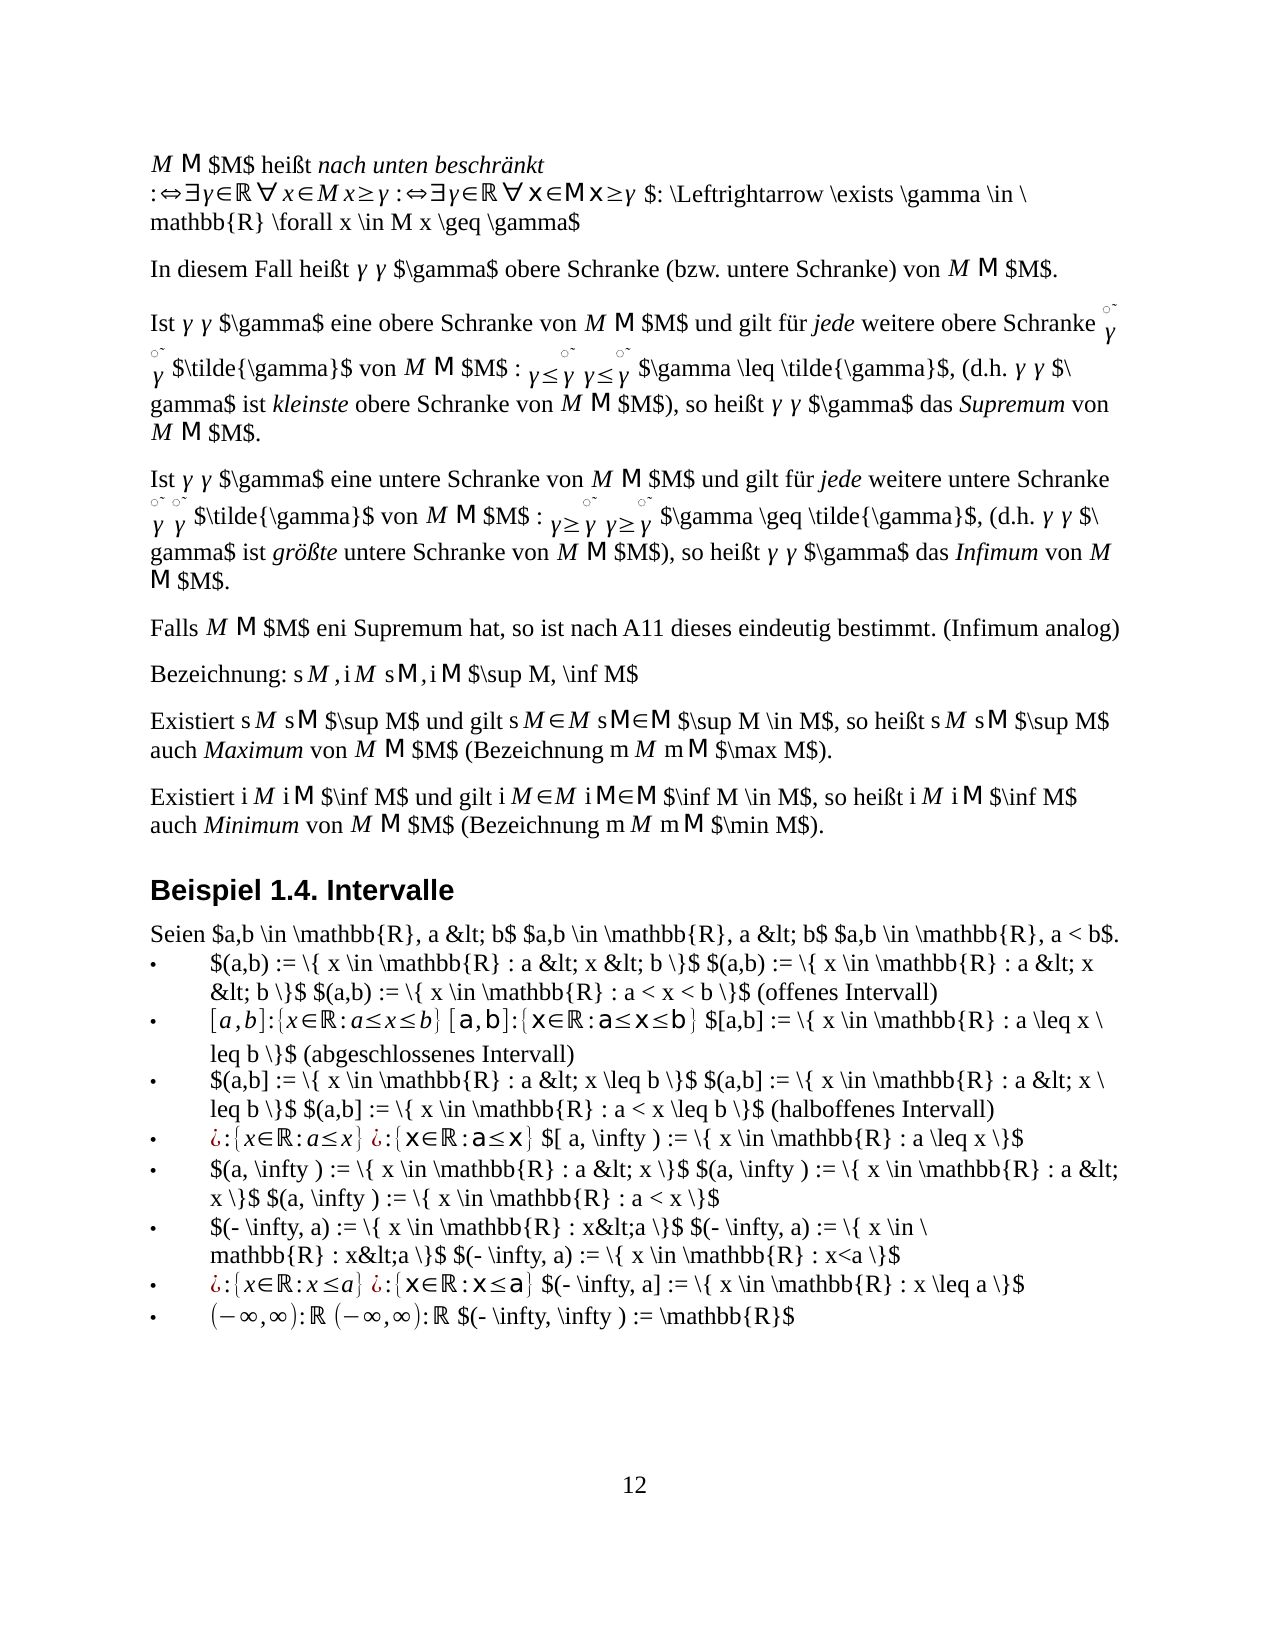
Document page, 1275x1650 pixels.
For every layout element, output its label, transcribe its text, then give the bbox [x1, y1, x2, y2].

list $(- \infty, a) := \{ x \in \mathbb{R} : x&lt;a \}$ $(- \infty, a) := \{ x \in \mathbb{R} : x&lt;a \}$ $(- \infty, a) := \{ x \in \mathbb{R} : x<a \}$ [150, 1212, 1125, 1269]
list $(a,b) := \{ x \in \mathbb{R} : a &lt; x &lt; b \}$ $(a,b) := \{ x \in \mathbb{R} : a &lt; x &lt; b \}$ $(a,b) := \{ x \in \mathbb{R} : a < x < b \}$ (offenes Intervall) [150, 948, 1125, 1005]
text $M$ heißt nach unten beschränkt $: \Leftrightarrow \exists \gamma \in \mathbb{R} \forall x \in M x \geq \gamma$ [150, 150, 1125, 236]
list $[a,b] := \{ x \in \mathbb{R} : a \leq x \leq b \}$ (abgeschlossenes Intervall) [150, 1005, 1125, 1065]
text Seien $a,b \in \mathbb{R}, a &lt; b$ $a,b \in \mathbb{R}, a &lt; b$ $a,b \in \mathbb{R}, a < b$. [150, 919, 1125, 948]
list $(a, \infty ) := \{ x \in \mathbb{R} : a &lt; x \}$ $(a, \infty ) := \{ x \in \mathbb{R} : a &lt; x \}$ $(a, \infty ) := \{ x \in \mathbb{R} : a < x \}$ [150, 1154, 1125, 1212]
list $(- \infty, a] := \{ x \in \mathbb{R} : x \leq a \}$ [150, 1269, 1125, 1300]
text Ist $\gamma$ eine obere Schranke von $M$ und gilt für jede weitere obere Schranke $\tilde{\gamma}$ von $M$ : $\gamma \leq \tilde{\gamma}$, (d.h. $\gamma$ ist kleinste obere Schranke von $M$), so heißt $\gamma$ das Supremum von $M$. [150, 301, 1125, 447]
list $(- \infty, \infty ) := \mathbb{R}$ [150, 1300, 1125, 1332]
text Ist $\gamma$ eine untere Schranke von $M$ und gilt für jede weitere untere Schranke $\tilde{\gamma}$ von $M$ : $\gamma \geq \tilde{\gamma}$, (d.h. $\gamma$ ist größte untere Schranke von $M$), so heißt $\gamma$ das Infimum von $M$. [150, 464, 1125, 595]
text Existiert $\sup M$ und gilt $\sup M \in M$, so heißt $\sup M$ auch Maximum von $M$ (Bezeichnung $\max M$). [150, 706, 1125, 764]
list $(a,b] := \{ x \in \mathbb{R} : a &lt; x \leq b \}$ $(a,b] := \{ x \in \mathbb{R} : a &lt; x \leq b \}$ $(a,b] := \{ x \in \mathbb{R} : a < x \leq b \}$ (halboffenes Intervall) [150, 1065, 1125, 1123]
text Bezeichnung: $\sup M, \inf M$ [150, 659, 1125, 688]
text Existiert $\inf M$ und gilt $\inf M \in M$, so heißt $\inf M$ auch Minimum von $M$ (Bezeichnung $\min M$). [150, 782, 1125, 839]
text Falls $M$ eni Supremum hat, so ist nach A11 dieses eindeutig bestimmt. (Infimum analog) [150, 613, 1125, 642]
list $[ a, \infty ) := \{ x \in \mathbb{R} : a \leq x \}$ [150, 1123, 1125, 1154]
text In diesem Fall heißt $\gamma$ obere Schranke (bzw. untere Schranke) von $M$. [150, 254, 1125, 283]
subtitle Beispiel 1.4. Intervalle [150, 873, 1125, 907]
